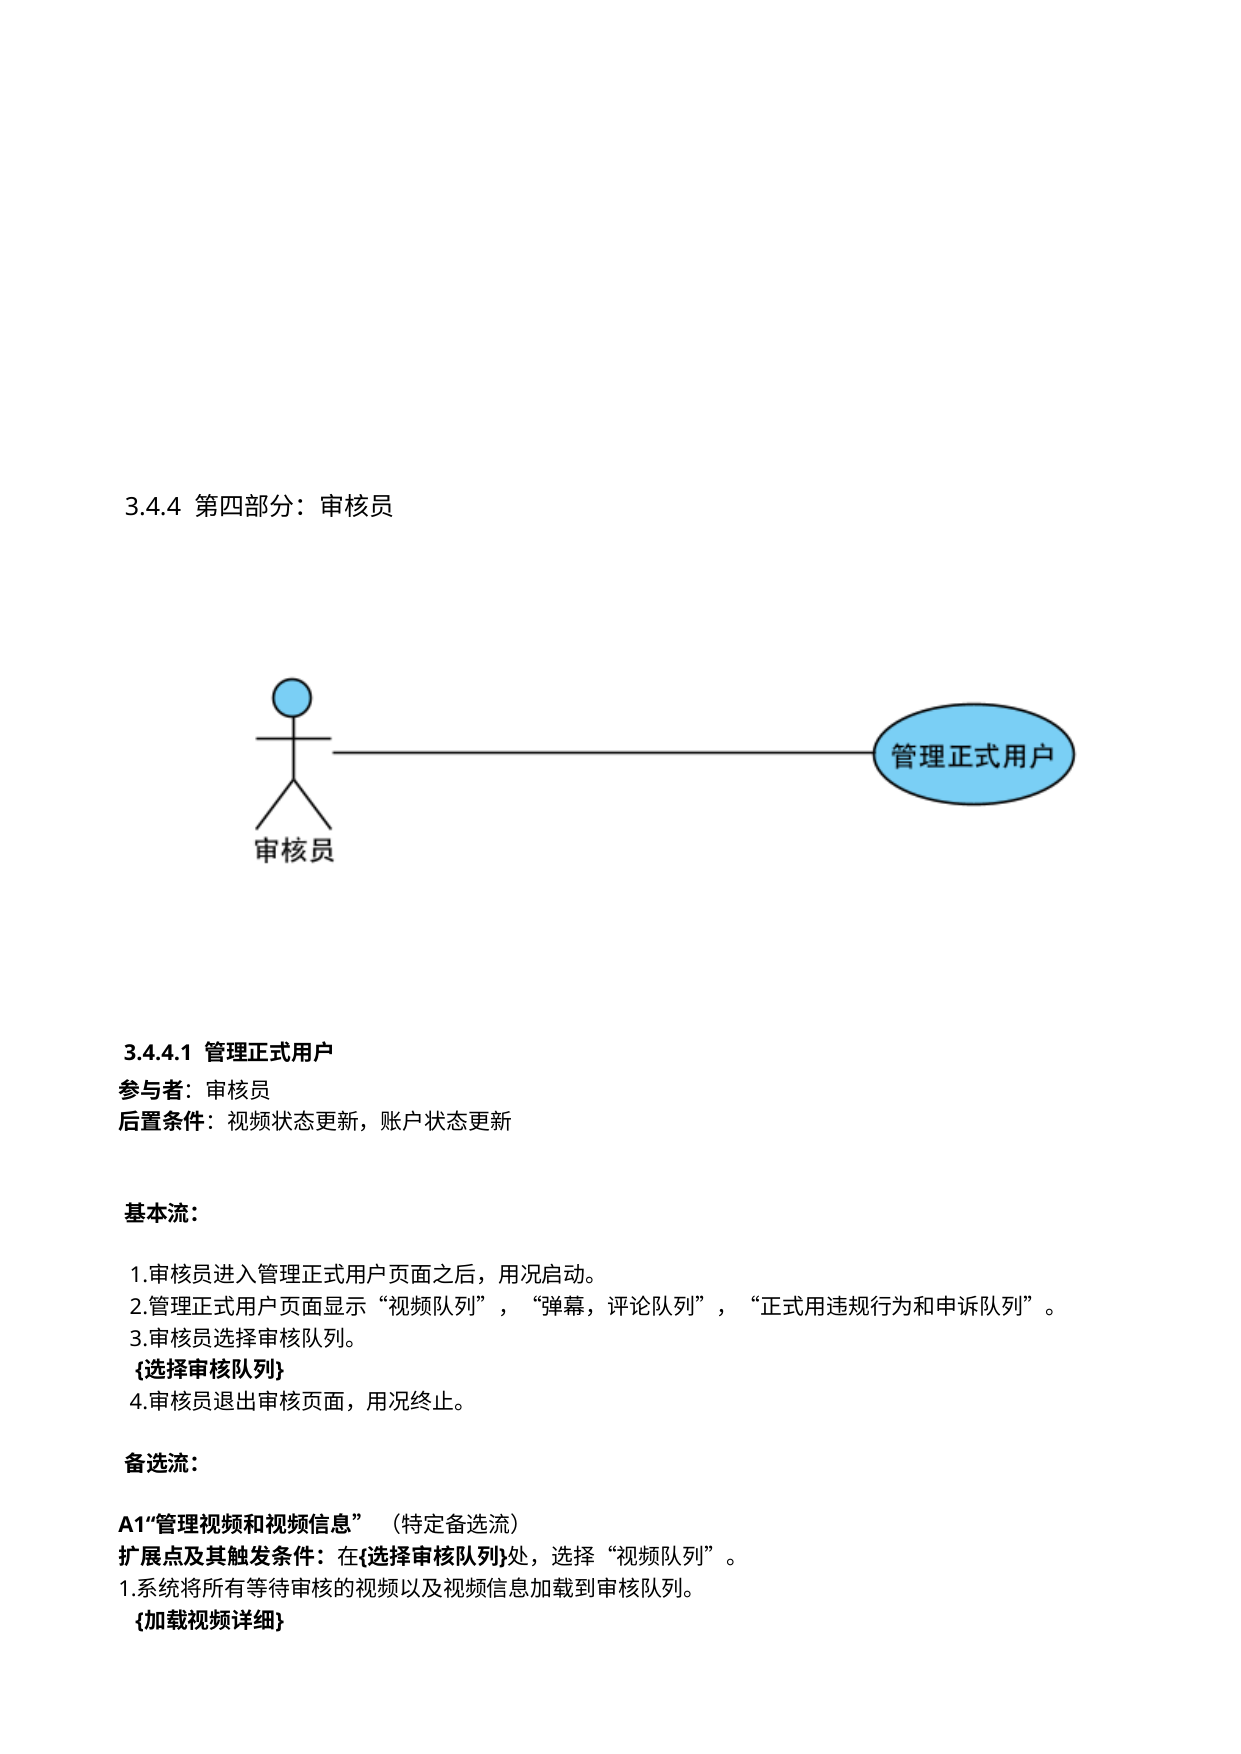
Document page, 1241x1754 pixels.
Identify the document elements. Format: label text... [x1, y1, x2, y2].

text 2.管理正式用户页面显示“视频队列”，“弹幕，评论队列”，“正式用违规行为和申诉队列”。 [118, 1289, 1122, 1321]
text 1.审核员进入管理正式用户页面之后，用况启动。 [118, 1257, 1122, 1289]
picture [118, 530, 1122, 951]
text 3.审核员选择审核队列。 [118, 1321, 1122, 1352]
text 后置条件：视频状态更新，账户状态更新 [118, 1104, 1122, 1136]
text {加载视频详细} [118, 1603, 1122, 1634]
subtitle 第四部分：审核员 [118, 487, 1122, 523]
text 参与者：审核员 [118, 1073, 1122, 1104]
text A1“管理视频和视频信息” （特定备选流） [118, 1507, 1122, 1539]
text 扩展点及其触发条件：在{选择审核队列}处，选择“视频队列”。 [118, 1539, 1122, 1571]
text {选择审核队列} [118, 1352, 1122, 1384]
text 基本流： [118, 1196, 1122, 1227]
text 4.审核员退出审核页面，用况终止。 [118, 1384, 1122, 1416]
text 1.系统将所有等待审核的视频以及视频信息加载到审核队列。 [118, 1571, 1122, 1603]
text 备选流​​： [118, 1446, 1122, 1477]
subtitle 管理正式用户 [118, 1034, 1122, 1066]
